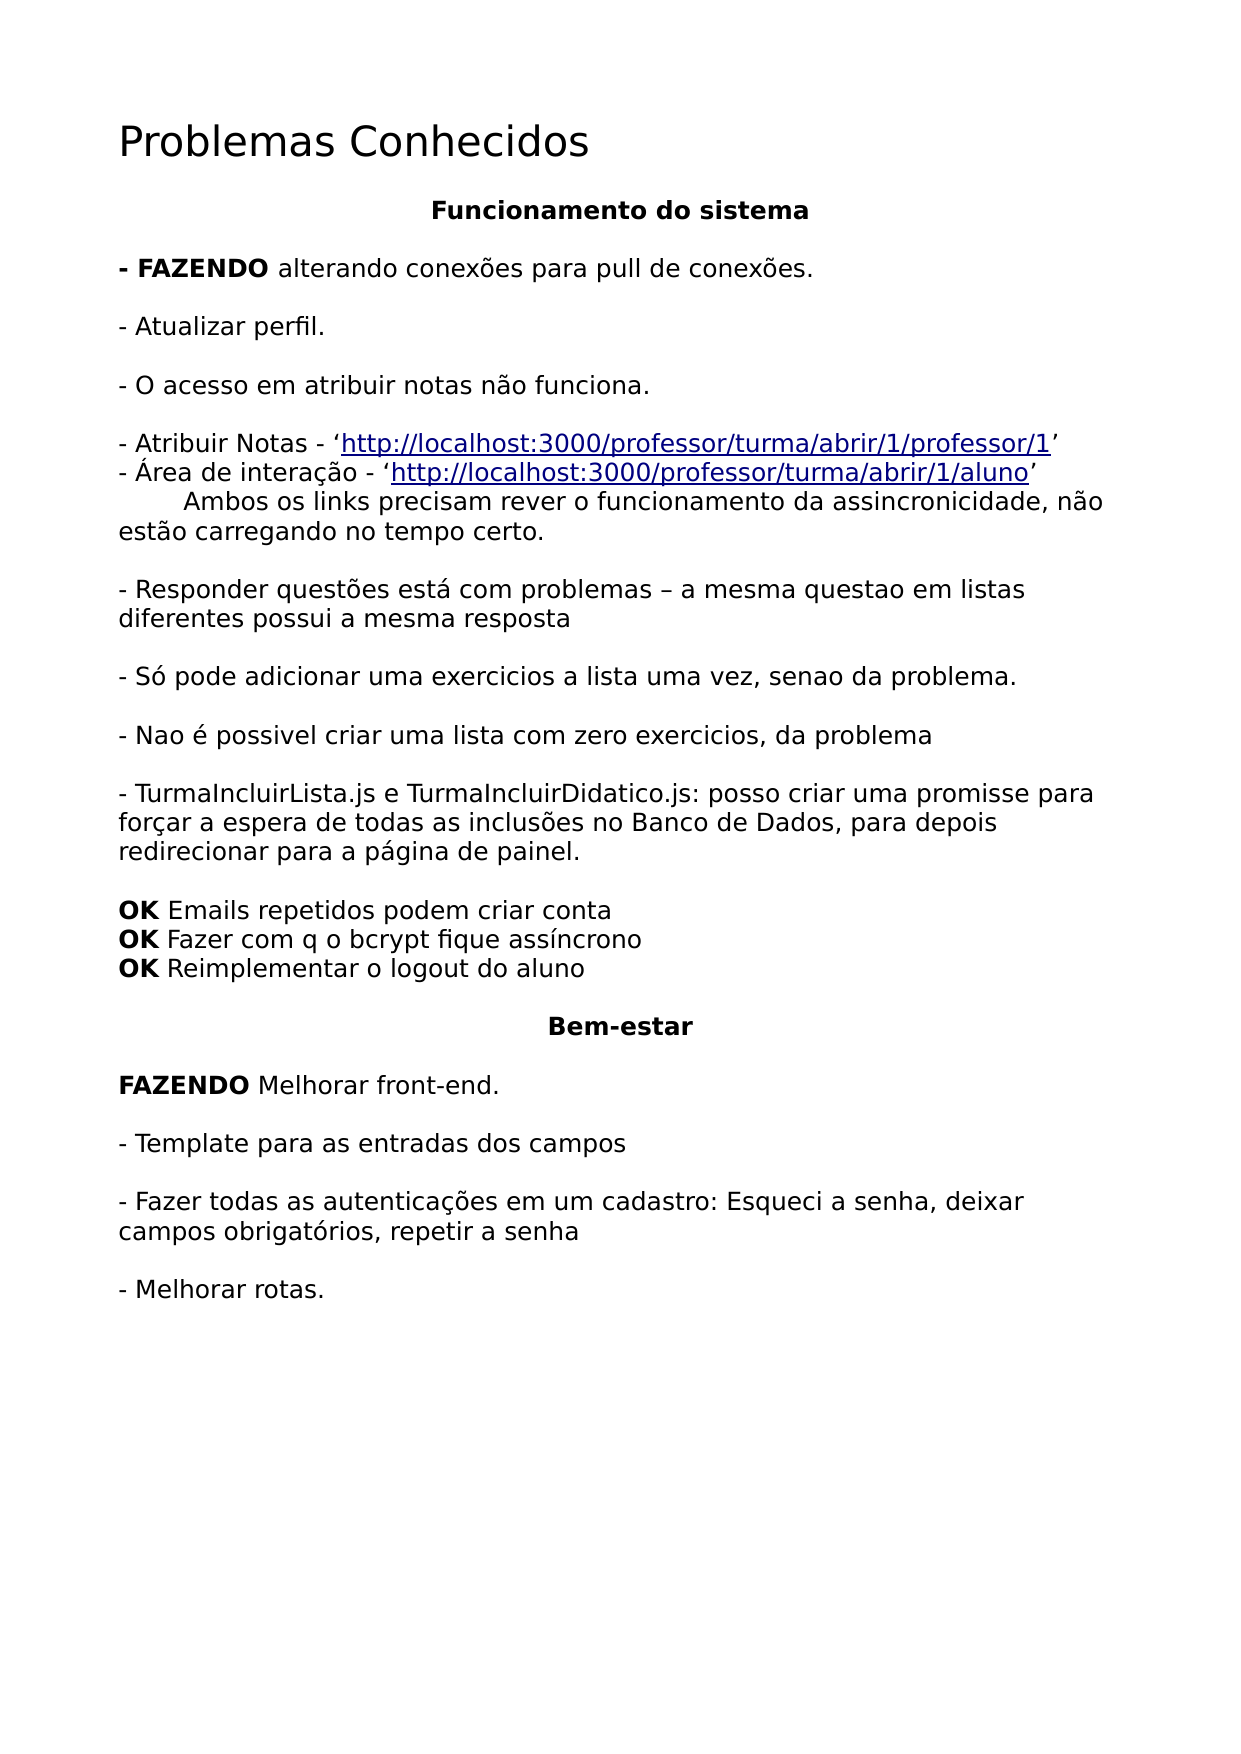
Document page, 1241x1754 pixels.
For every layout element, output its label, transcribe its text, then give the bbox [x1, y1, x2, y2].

text - Atribuir Notas - ‘http://localhost:3000/professor/turma/abrir/1/professor/1’ [118, 429, 1122, 458]
text - Atualizar perfil. [118, 312, 1122, 342]
text Ambos os links precisam rever o funcionamento da assincronicidade, não estão carregando no tempo certo. [118, 487, 1122, 546]
text - FAZENDO alterando conexões para pull de conexões. [118, 254, 1122, 283]
text OK Reimplementar o logout do aluno [118, 954, 1122, 983]
text - Melhorar rotas. [118, 1275, 1122, 1304]
text Problemas Conhecidos [118, 118, 1122, 167]
text FAZENDO Melhorar front-end. [118, 1071, 1122, 1100]
text - O acesso em atribuir notas não funciona. [118, 371, 1122, 400]
text - Fazer todas as autenticações em um cadastro: Esqueci a senha, deixar campos obrigatórios, repetir a senha [118, 1187, 1122, 1246]
text - Nao é possivel criar uma lista com zero exercicios, da problema [118, 721, 1122, 750]
text - TurmaIncluirLista.js e TurmaIncluirDidatico.js: posso criar uma promisse para forçar a espera de todas as inclusões no Banco de Dados, para depois redirecionar para a página de painel. [118, 779, 1122, 867]
text - Responder questões está com problemas – a mesma questao em listas diferentes possui a mesma resposta [118, 575, 1122, 633]
text - Template para as entradas dos campos [118, 1129, 1122, 1158]
text Funcionamento do sistema [118, 196, 1122, 225]
text - Só pode adicionar uma exercicios a lista uma vez, senao da problema. [118, 662, 1122, 692]
text OK Emails repetidos podem criar conta [118, 896, 1122, 925]
text - Área de interação - ‘http://localhost:3000/professor/turma/abrir/1/aluno’ [118, 458, 1122, 487]
text OK Fazer com q o bcrypt fique assíncrono [118, 925, 1122, 954]
text Bem-estar [118, 1012, 1122, 1042]
